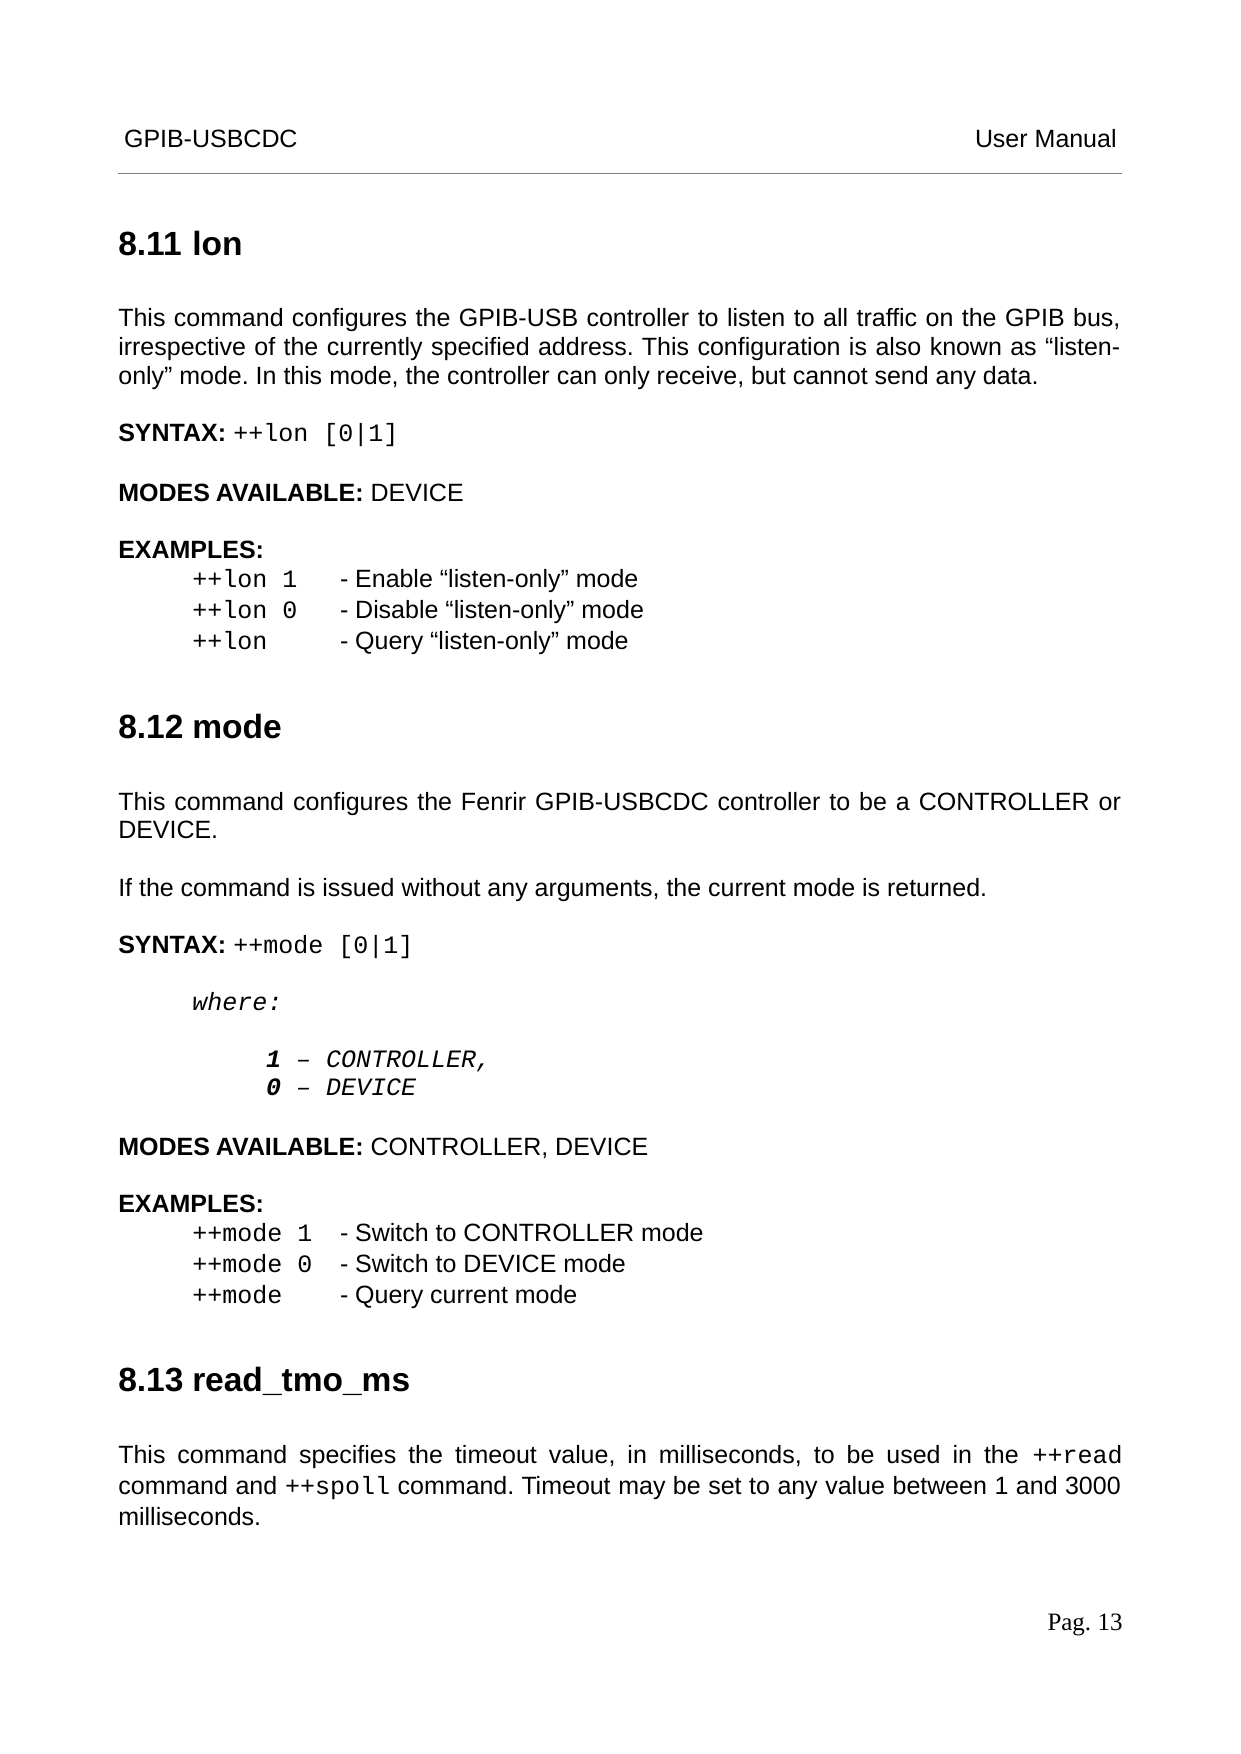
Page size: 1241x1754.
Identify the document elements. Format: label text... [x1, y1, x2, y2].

text This command specifies the timeout value, in milliseconds, to be used in the ++read command and ++spoll command. Timeout may be set to any value between 1 and 3000 milliseconds. [118, 1440, 1122, 1531]
text SYNTAX: ++mode [0|1] [118, 930, 1122, 961]
text ++lon - Query “listen-only” mode [192, 626, 1122, 657]
text ++mode 0 - Switch to DEVICE mode [192, 1249, 1122, 1280]
text If the command is issued without any arguments, the current mode is returned. [118, 873, 1122, 902]
text SYNTAX: ++lon [0|1] [118, 418, 1122, 449]
text This command configures the GPIB-USB controller to listen to all traffic on the GPIB bus, irrespective of the currently specified address. This configuration is also known as “listen-only” mode. In this mode, the controller can only receive, but cannot send any data. [118, 303, 1122, 389]
text 1 – CONTROLLER, [266, 1046, 1122, 1074]
subtitle lon [118, 223, 1122, 262]
text EXAMPLES: [118, 1189, 1122, 1218]
text ++mode - Query current mode [192, 1280, 1122, 1311]
text where: [192, 989, 1122, 1018]
text ++lon 0 - Disable “listen-only” mode [192, 595, 1122, 626]
text This command configures the Fenrir GPIB-USBCDC controller to be a CONTROLLER or DEVICE. [118, 787, 1122, 844]
text EXAMPLES: [118, 536, 1122, 564]
text MODES AVAILABLE: CONTROLLER, DEVICE [118, 1132, 1122, 1160]
text ++mode 1 - Switch to CONTROLLER mode [192, 1218, 1122, 1249]
text ++lon 1 - Enable “listen-only” mode [192, 564, 1122, 595]
text 0 – DEVICE [266, 1074, 1122, 1103]
subtitle read_tmo_ms [118, 1360, 1122, 1399]
subtitle mode [118, 707, 1122, 745]
text MODES AVAILABLE: DEVICE [118, 478, 1122, 507]
